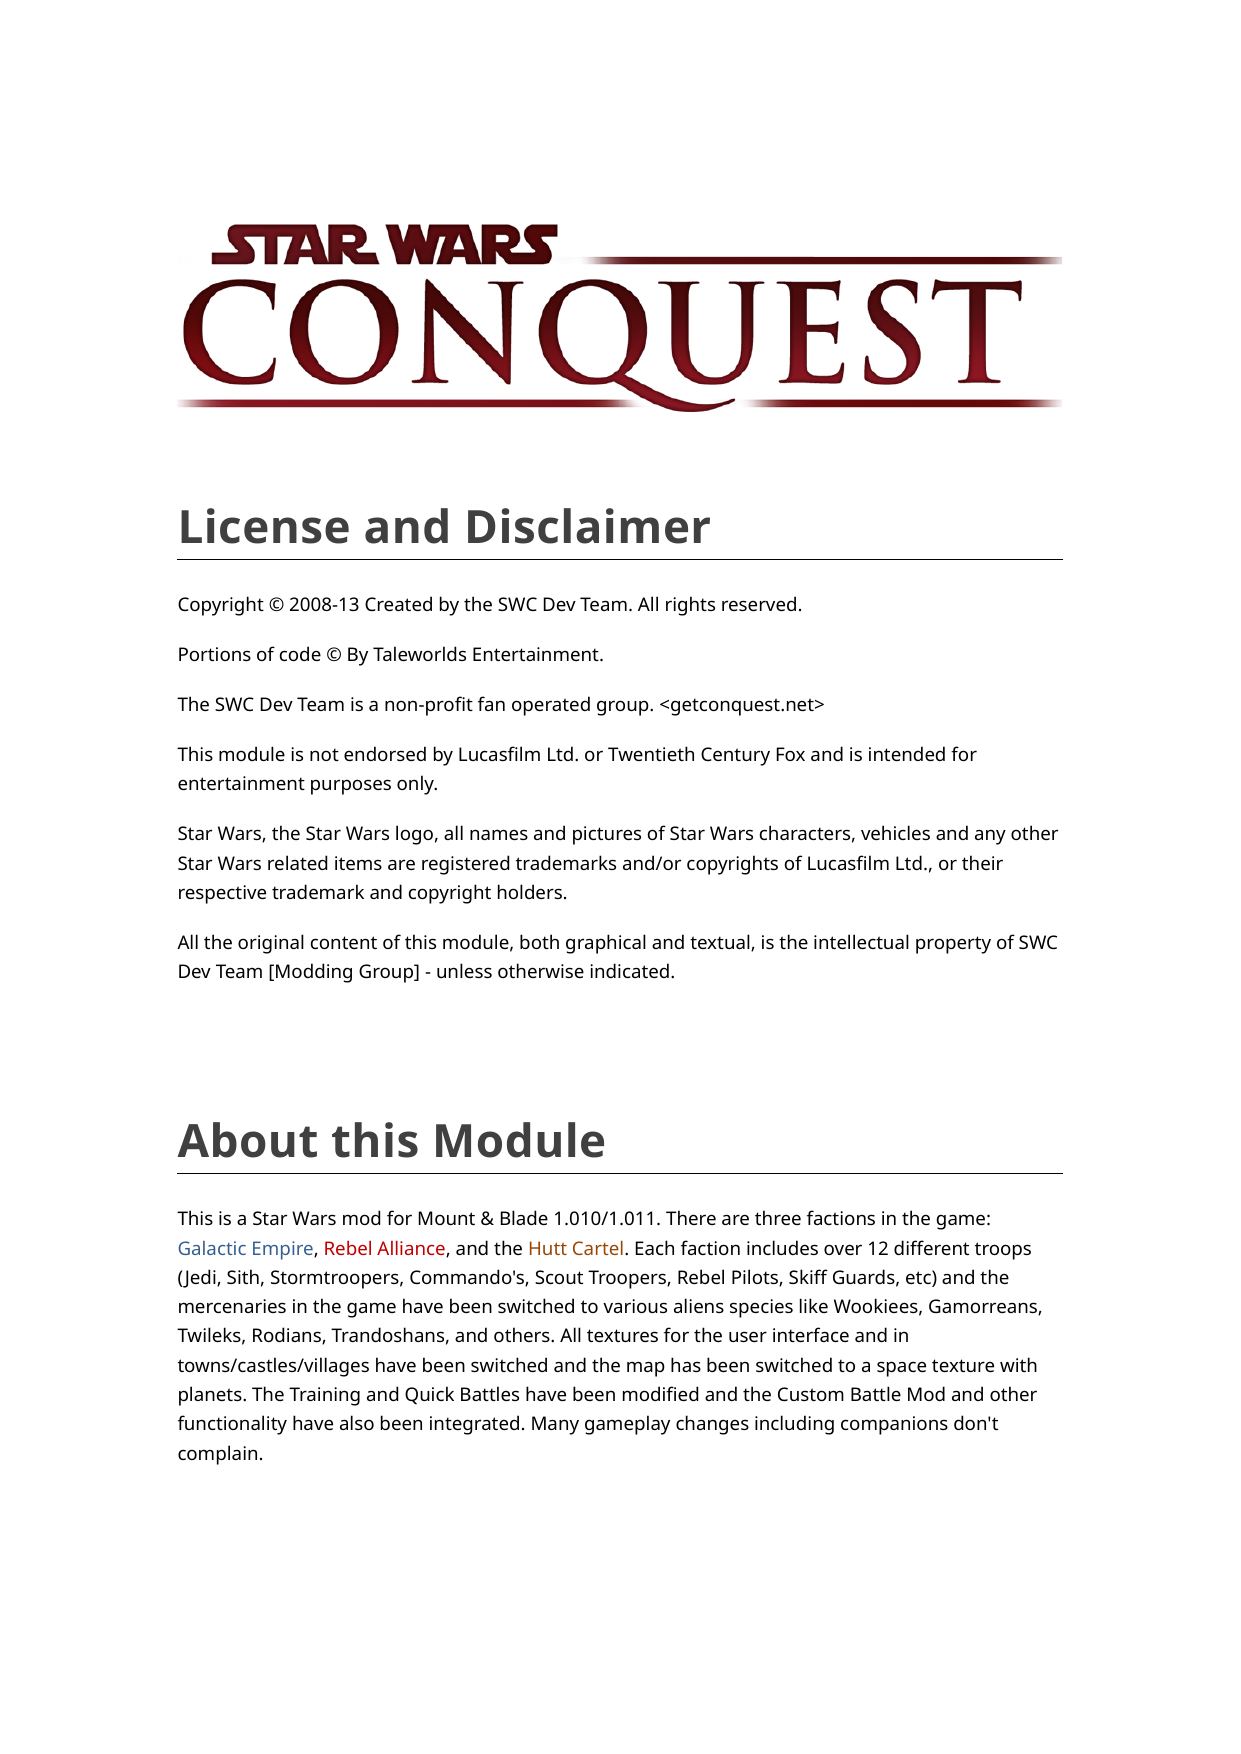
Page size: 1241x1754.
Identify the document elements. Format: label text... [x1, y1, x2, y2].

text This module is not endorsed by Lucasfilm Ltd. or Twentieth Century Fox and is intended for entertainment purposes only. [177, 741, 1063, 796]
title About this Module [177, 1109, 1063, 1173]
text The SWC Dev Team is a non-profit fan operated group. <getconquest.net> [177, 691, 1063, 717]
text All the original content of this module, both graphical and textual, is the intellectual property of SWC Dev Team [Modding Group] - unless otherwise indicated. [177, 929, 1063, 984]
text Portions of code © By Taleworlds Entertainment. [177, 641, 1063, 667]
text Copyright © 2008-13 Created by the SWC Dev Team. All rights reserved. [177, 591, 1063, 616]
text Star Wars, the Star Wars logo, all names and pictures of Star Wars characters, vehicles and any other Star Wars related items are registered trademarks and/or copyrights of Lucasfilm Ltd., or their respective trademark and copyright holders. [177, 821, 1063, 905]
title License and Disclaimer [177, 494, 1063, 559]
text This is a Star Wars mod for Mount & Blade 1.010/1.011. There are three factions in the game: Galactic Empire, Rebel Alliance, and the Hutt Cartel. Each faction includes over 12 different troops (Jedi, Sith, Stormtroopers, Commando's, Scout Troopers, Rebel Pilots, Skiff Guards, etc) and the mercenaries in the game have been switched to various aliens species like Wookiees, Gamorreans, Twileks, Rodians, Trandoshans, and others. All textures for the user interface and in towns/castles/villages have been switched and the map has been switched to a space texture with planets. The Training and Quick Battles have been modified and the Custom Battle Mod and other functionality have also been integrated. Many gameplay changes including companions don't complain. [177, 1206, 1063, 1465]
picture [177, 210, 1063, 432]
